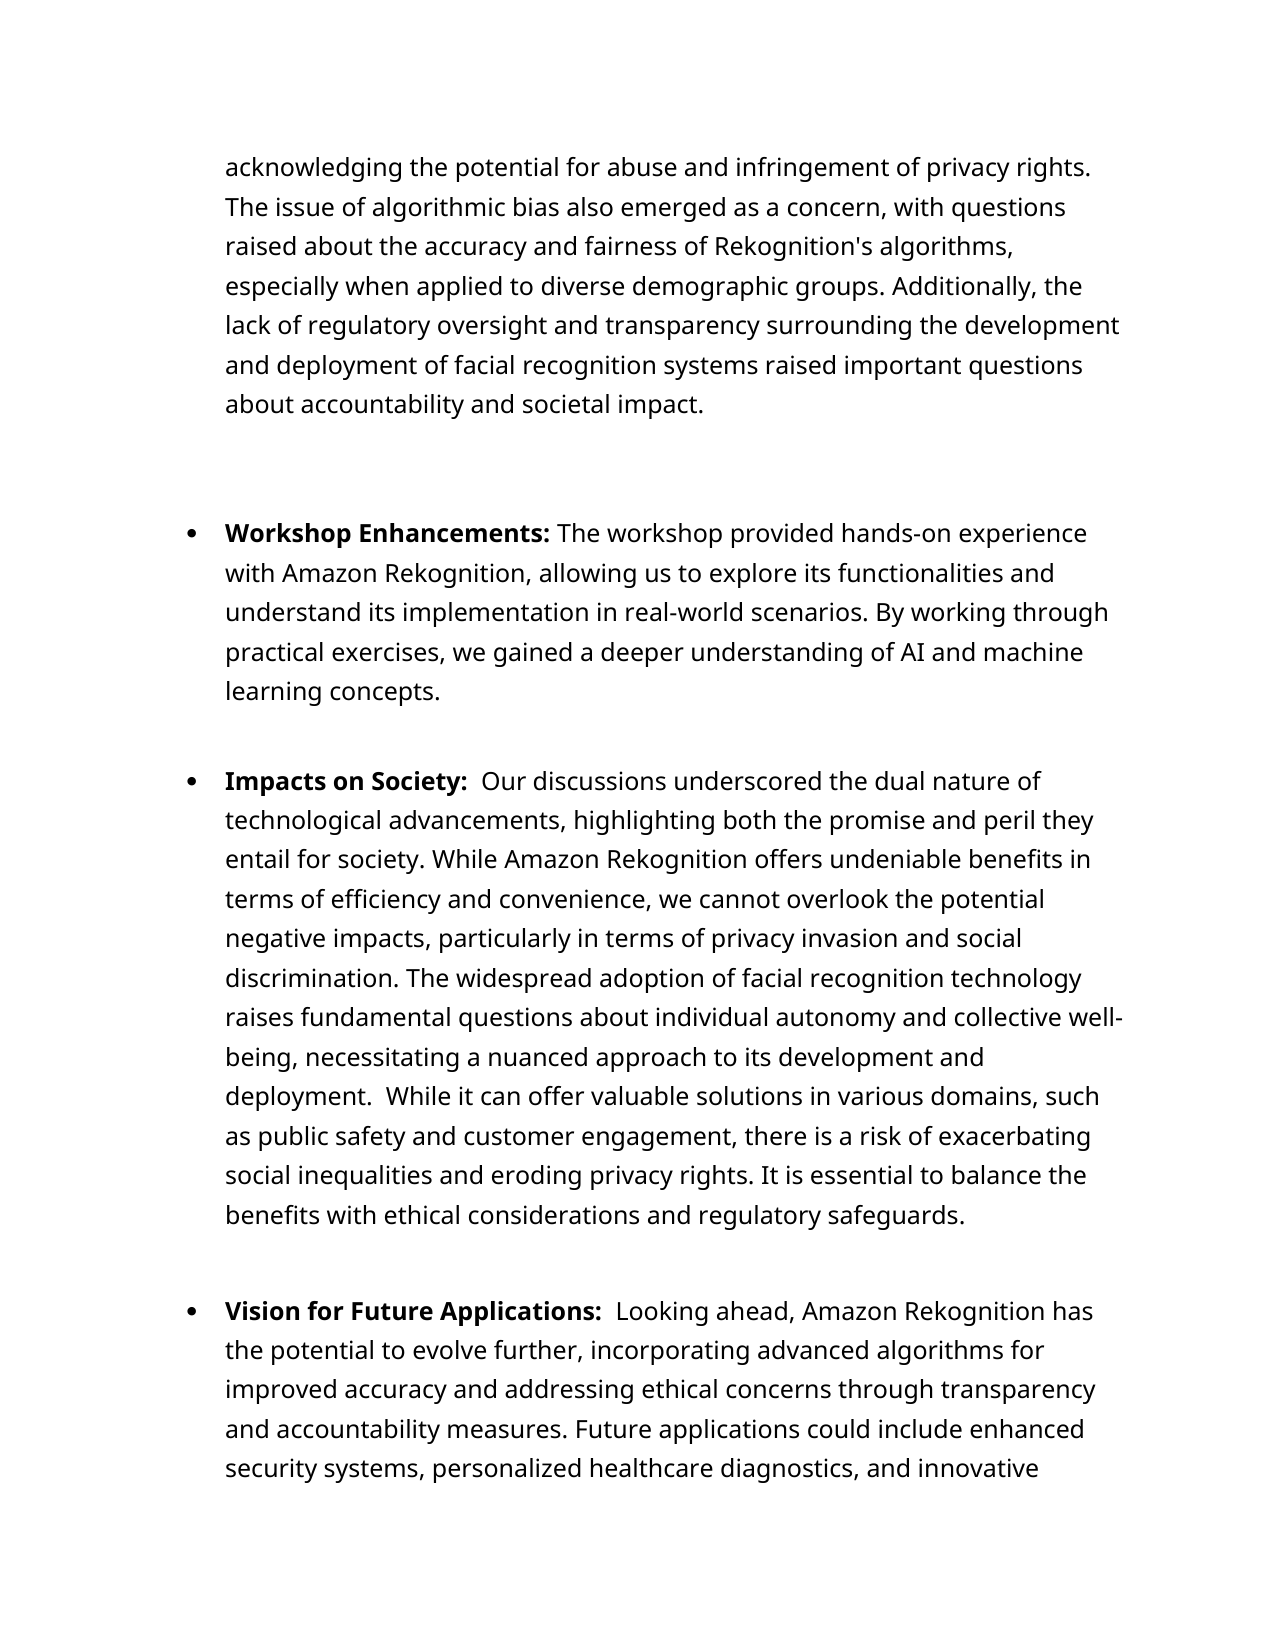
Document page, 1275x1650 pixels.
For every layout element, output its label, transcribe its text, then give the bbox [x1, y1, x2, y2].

list Impacts on Society: Our discussions underscored the dual nature of technological advancements, highlighting both the promise and peril they entail for society. While Amazon Rekognition offers undeniable benefits in terms of efficiency and convenience, we cannot overlook the potential negative impacts, particularly in terms of privacy invasion and social discrimination. The widespread adoption of facial recognition technology raises fundamental questions about individual autonomy and collective well-being, necessitating a nuanced approach to its development and deployment. While it can offer valuable solutions in various domains, such as public safety and customer engagement, there is a risk of exacerbating social inequalities and eroding privacy rights. It is essential to balance the benefits with ethical considerations and regulatory safeguards. [187, 763, 1125, 1232]
list acknowledging the potential for abuse and infringement of privacy rights. The issue of algorithmic bias also emerged as a concern, with questions raised about the accuracy and fairness of Rekognition's algorithms, especially when applied to diverse demographic groups. Additionally, the lack of regulatory oversight and transparency surrounding the development and deployment of facial recognition systems raised important questions about accountability and societal impact. [187, 150, 1125, 421]
list Vision for Future Applications: Looking ahead, Amazon Rekognition has the potential to evolve further, incorporating advanced algorithms for improved accuracy and addressing ethical concerns through transparency and accountability measures. Future applications could include enhanced security systems, personalized healthcare diagnostics, and innovative [187, 1293, 1125, 1485]
list Workshop Enhancements: The workshop provided hands-on experience with Amazon Rekognition, allowing us to explore its functionalities and understand its implementation in real-world scenarios. By working through practical exercises, we gained a deeper understanding of AI and machine learning concepts. [187, 516, 1125, 708]
